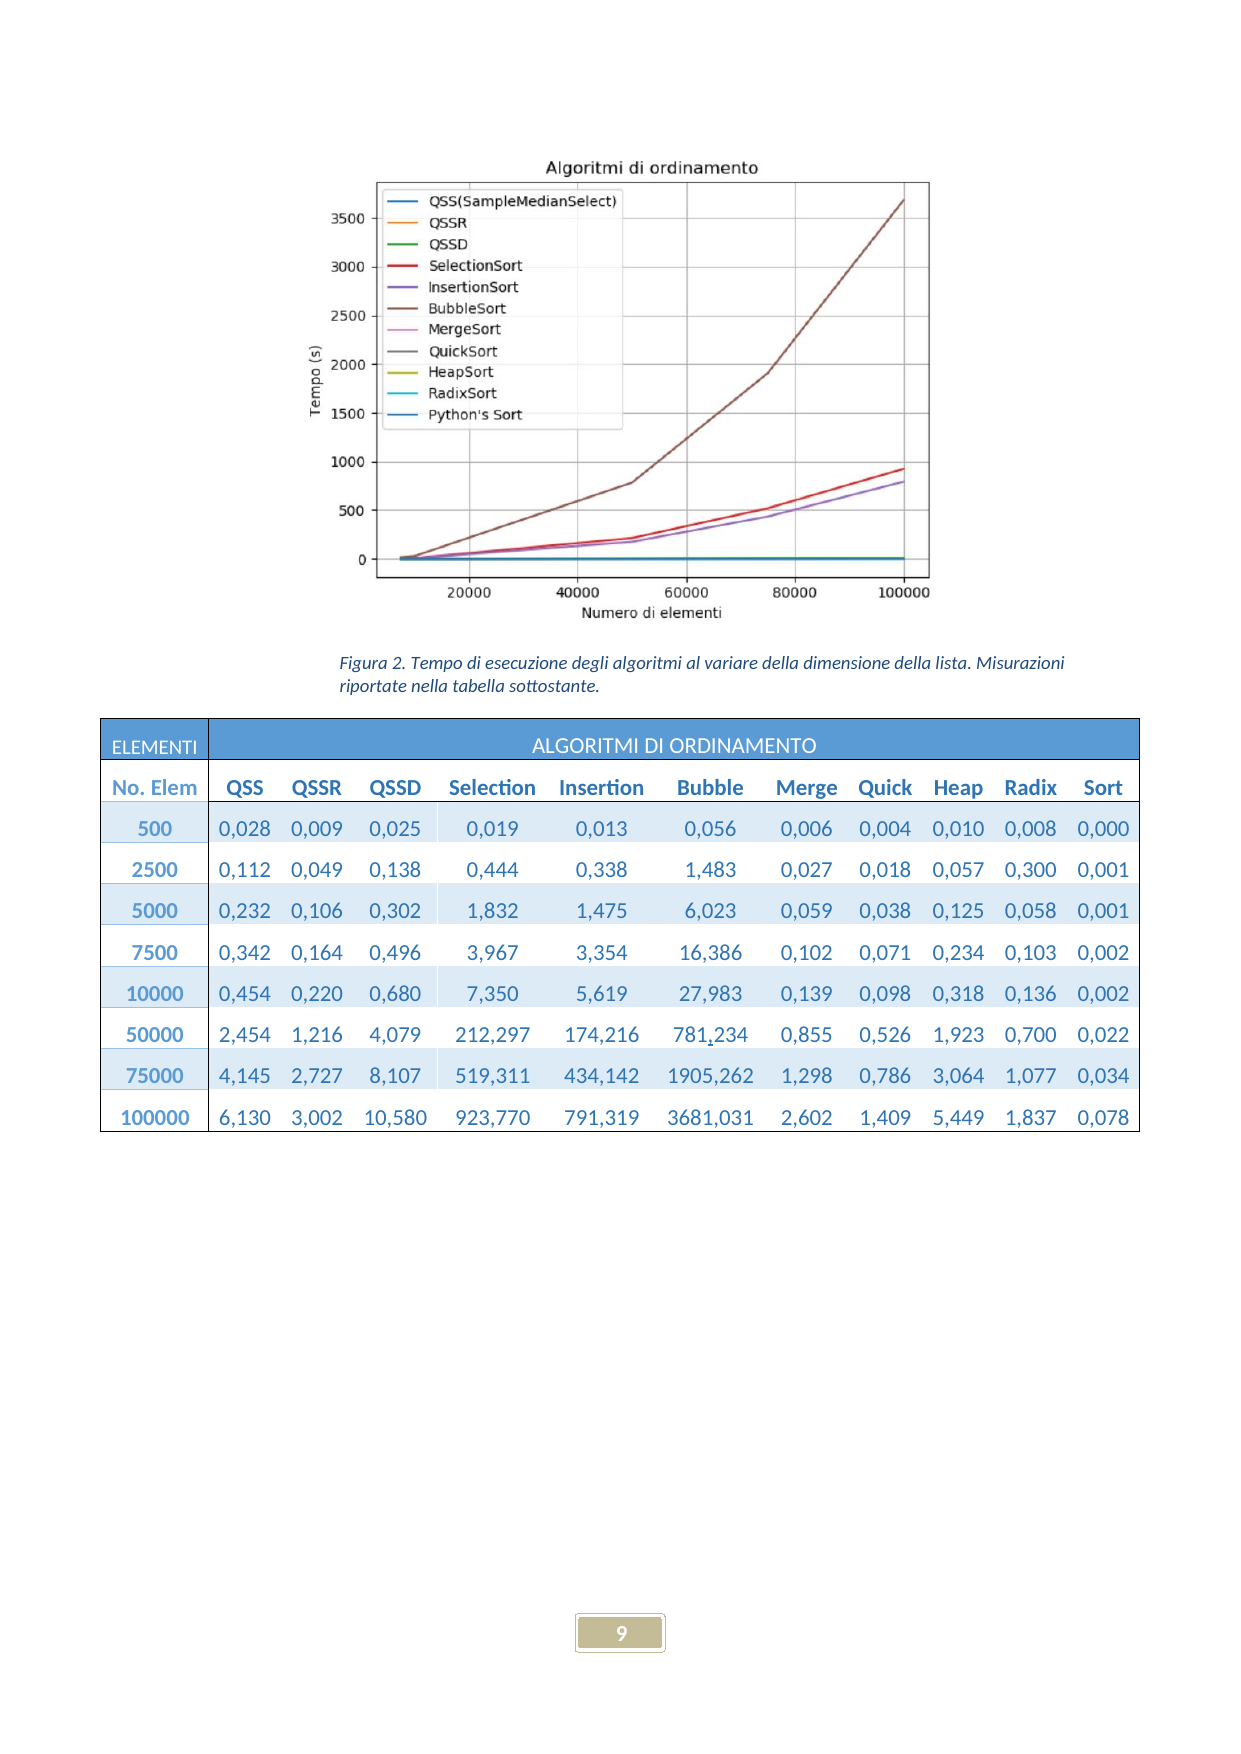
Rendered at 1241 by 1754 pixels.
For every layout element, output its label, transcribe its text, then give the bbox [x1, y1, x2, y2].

table_cell Quick [848, 760, 922, 801]
table_cell 212,297 [438, 1007, 548, 1048]
table_cell 0,112 [209, 842, 281, 883]
table_cell 0,786 [848, 1048, 922, 1089]
table_cell Bubble [656, 760, 765, 801]
table_cell 0,444 [438, 842, 548, 883]
table_cell 6,023 [656, 883, 765, 924]
table_header ELEMENTI [101, 719, 208, 759]
table_cell 0,018 [848, 842, 922, 883]
table_cell 10,580 [353, 1089, 437, 1131]
table_cell Selection [438, 760, 548, 801]
table_cell 7500 [101, 925, 208, 966]
table_cell 0,106 [281, 883, 353, 924]
table_cell 0,342 [209, 924, 281, 966]
table_cell 2,727 [281, 1048, 353, 1089]
table_cell 1,475 [548, 883, 656, 924]
table_cell 791,319 [548, 1089, 656, 1131]
table_cell 16,386 [656, 924, 765, 966]
table_cell 519,311 [438, 1048, 548, 1089]
table_cell 3,002 [281, 1089, 353, 1131]
table_cell 0,700 [994, 1007, 1067, 1048]
table_cell 0,680 [353, 966, 437, 1007]
table_cell 1,837 [994, 1089, 1067, 1131]
table_cell 0,220 [281, 966, 353, 1007]
table_cell 5000 [101, 884, 208, 924]
table_cell 27,983 [656, 966, 765, 1007]
table_cell Sort [1067, 760, 1139, 801]
table_cell 5,449 [922, 1089, 994, 1131]
table_header ALGORITMI DI ORDINAMENTO [209, 719, 1139, 759]
table_cell 0,059 [765, 883, 848, 924]
table_cell 0,139 [765, 966, 848, 1007]
table_cell 0,496 [353, 924, 437, 966]
table_cell 1,409 [848, 1089, 922, 1131]
table_cell 7,350 [438, 966, 548, 1007]
table_cell 0,078 [1067, 1089, 1139, 1131]
table_cell Insertion [548, 760, 656, 801]
table_cell 0,004 [848, 802, 922, 842]
table_cell 0,300 [994, 842, 1067, 883]
table_cell 1,216 [281, 1007, 353, 1048]
table_cell 8,107 [353, 1048, 437, 1089]
table_cell 0,234 [922, 924, 994, 966]
table_cell 3,967 [438, 924, 548, 966]
table_cell 0,138 [353, 842, 437, 883]
table_cell 3,064 [922, 1048, 994, 1089]
table_cell 0,008 [994, 802, 1067, 842]
table_cell Radix [994, 760, 1067, 801]
table_cell 781,234 [656, 1007, 765, 1048]
table_cell 6,130 [209, 1089, 281, 1131]
table_cell 0,010 [922, 802, 994, 842]
table_cell 174,216 [548, 1007, 656, 1048]
table_cell 1905,262 [656, 1048, 765, 1089]
table_cell 3,354 [548, 924, 656, 966]
table_cell 0,102 [765, 924, 848, 966]
table_cell 0,009 [281, 802, 353, 842]
table_cell 75000 [101, 1049, 208, 1089]
table_cell 0,125 [922, 883, 994, 924]
table_cell 2,602 [765, 1089, 848, 1131]
table_cell 434,142 [548, 1048, 656, 1089]
table_cell 0,338 [548, 842, 656, 883]
table_cell 0,526 [848, 1007, 922, 1048]
table_cell 0,098 [848, 966, 922, 1007]
table_cell 0,000 [1067, 802, 1139, 842]
table_cell 0,006 [765, 802, 848, 842]
table_cell 0,056 [656, 802, 765, 842]
table_cell 1,483 [656, 842, 765, 883]
table_cell QSSD [353, 760, 437, 801]
table_cell 1,923 [922, 1007, 994, 1048]
table_cell 0,318 [922, 966, 994, 1007]
table_cell No. Elem [101, 760, 208, 801]
table_cell 0,027 [765, 842, 848, 883]
table_cell 0,001 [1067, 883, 1139, 924]
table_cell Heap [922, 760, 994, 801]
table_cell 0,013 [548, 802, 656, 842]
table_cell 50000 [101, 1008, 208, 1048]
picture [297, 147, 943, 633]
table_cell 0,071 [848, 924, 922, 966]
table_cell 500 [101, 802, 208, 842]
table_cell 0,028 [209, 802, 281, 842]
table_cell 0,232 [209, 883, 281, 924]
table_cell 0,025 [353, 802, 437, 842]
table_cell Merge [765, 760, 848, 801]
table_cell 923,770 [438, 1089, 548, 1131]
table_cell 2,454 [209, 1007, 281, 1048]
table_cell 0,057 [922, 842, 994, 883]
table_cell 4,145 [209, 1048, 281, 1089]
table_cell 0,019 [438, 802, 548, 842]
table_cell 1,077 [994, 1048, 1067, 1089]
table_cell 0,034 [1067, 1048, 1139, 1089]
table_cell 3681,031 [656, 1089, 765, 1131]
table_cell 0,302 [353, 883, 437, 924]
table_cell 4,079 [353, 1007, 437, 1048]
table_cell 5,619 [548, 966, 656, 1007]
table_cell 0,136 [994, 966, 1067, 1007]
table_cell 0,038 [848, 883, 922, 924]
table_cell QSSR [281, 760, 353, 801]
table_cell 10000 [101, 967, 208, 1007]
table_cell 1,298 [765, 1048, 848, 1089]
table_cell QSS [209, 760, 281, 801]
table_cell 0,164 [281, 924, 353, 966]
table_cell 100000 [101, 1090, 208, 1131]
table_cell 2500 [101, 843, 208, 883]
table_cell 0,855 [765, 1007, 848, 1048]
table_cell 0,022 [1067, 1007, 1139, 1048]
table_cell 0,049 [281, 842, 353, 883]
text Figura 2. Tempo di esecuzione degli algoritmi al variare della dimensione della lista. Misurazioni riportate nella tabella sottostante. [339, 651, 1122, 697]
table_cell 0,002 [1067, 966, 1139, 1007]
table_cell 0,454 [209, 966, 281, 1007]
table_cell 0,001 [1067, 842, 1139, 883]
table_cell 0,058 [994, 883, 1067, 924]
table_cell 1,832 [438, 883, 548, 924]
table_cell 0,002 [1067, 924, 1139, 966]
table_cell 0,103 [994, 924, 1067, 966]
